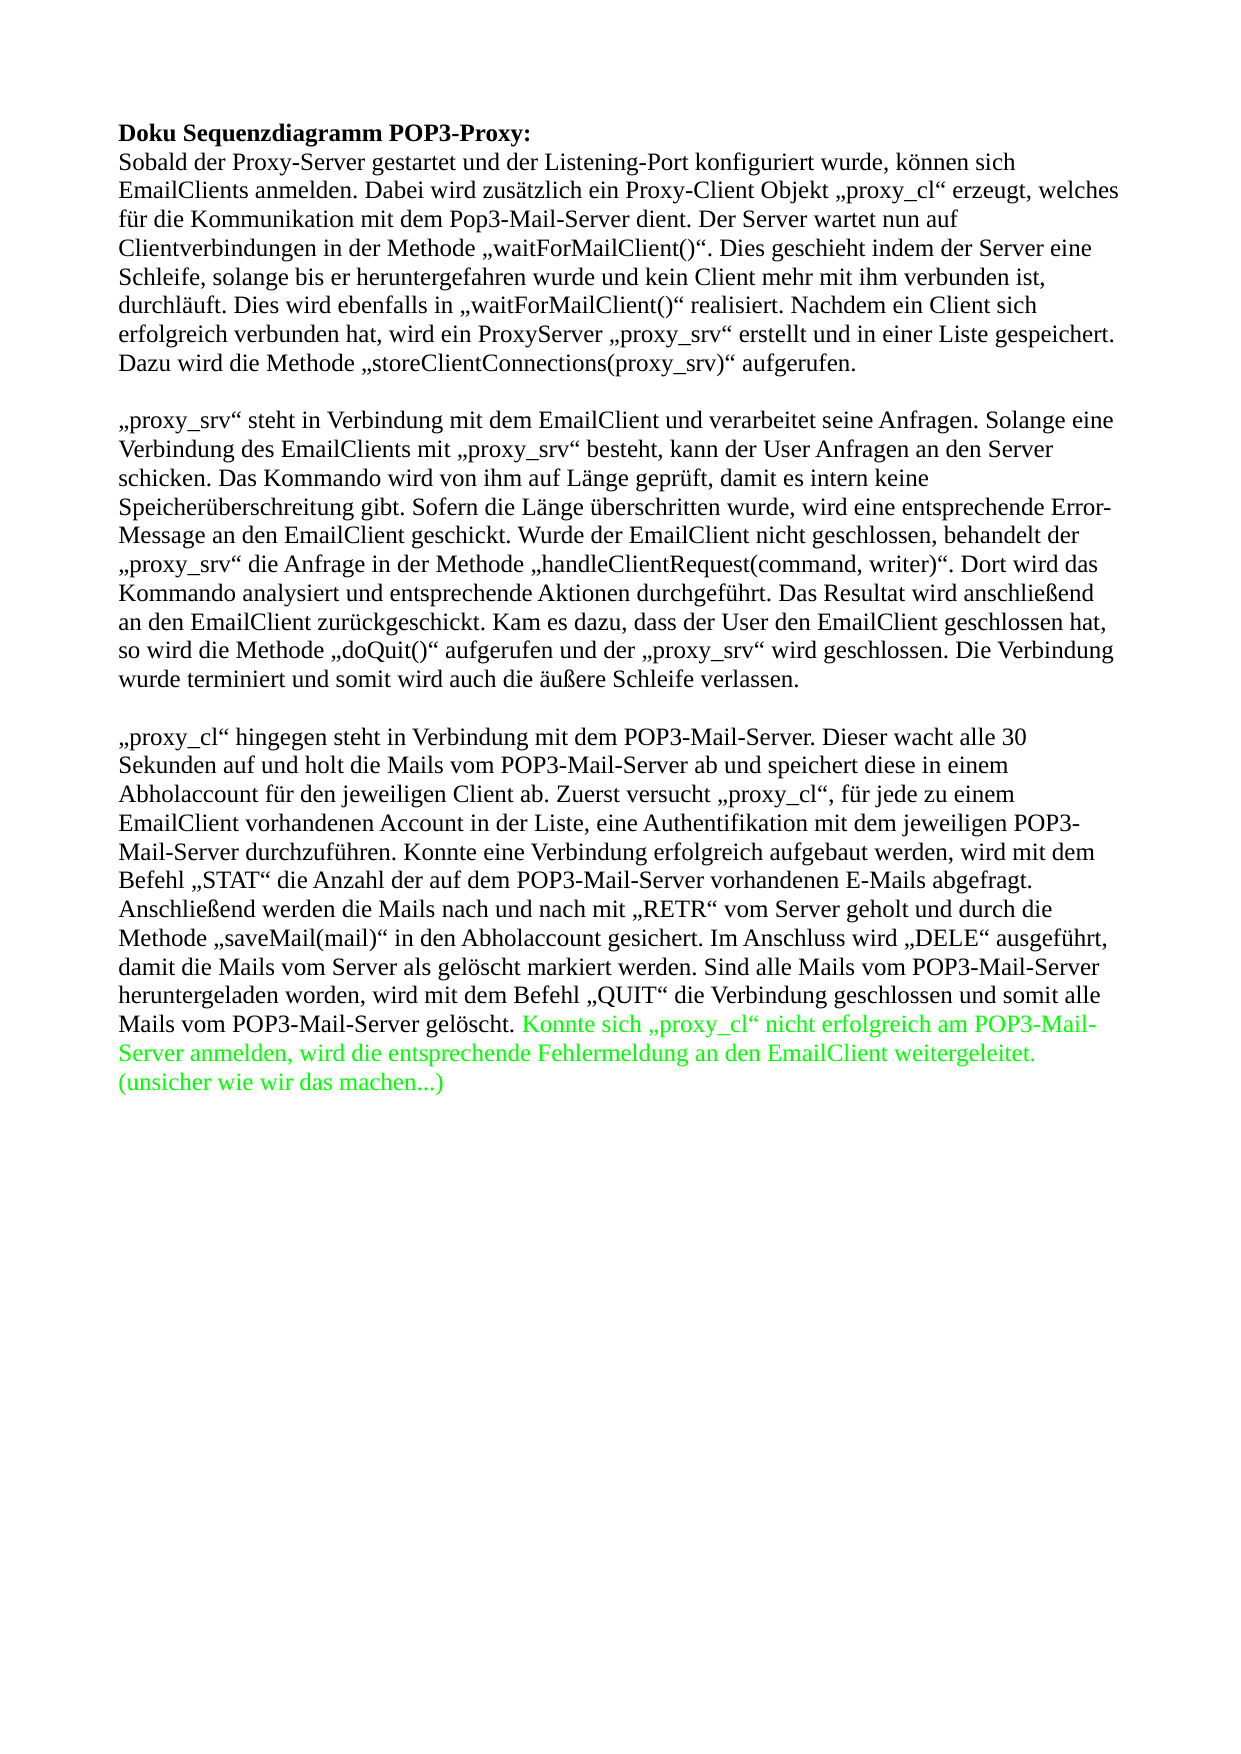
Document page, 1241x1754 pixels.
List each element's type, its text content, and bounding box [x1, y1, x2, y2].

text „proxy_srv“ steht in Verbindung mit dem EmailClient und verarbeitet seine Anfragen. Solange eine Verbindung des EmailClients mit „proxy_srv“ besteht, kann der User Anfragen an den Server schicken. Das Kommando wird von ihm auf Länge geprüft, damit es intern keine Speicherüberschreitung gibt. Sofern die Länge überschritten wurde, wird eine entsprechende Error-Message an den EmailClient geschickt. Wurde der EmailClient nicht geschlossen, behandelt der „proxy_srv“ die Anfrage in der Methode „handleClientRequest(command, writer)“. Dort wird das Kommando analysiert und entsprechende Aktionen durchgeführt. Das Resultat wird anschließend an den EmailClient zurückgeschickt. Kam es dazu, dass der User den EmailClient geschlossen hat, so wird die Methode „doQuit()“ aufgerufen und der „proxy_srv“ wird geschlossen. Die Verbindung wurde terminiert und somit wird auch die äußere Schleife verlassen. [118, 406, 1122, 693]
text Doku Sequenzdiagramm POP3-Proxy: [118, 118, 1122, 147]
text Sobald der Proxy-Server gestartet und der Listening-Port konfiguriert wurde, können sich EmailClients anmelden. Dabei wird zusätzlich ein Proxy-Client Objekt „proxy_cl“ erzeugt, welches für die Kommunikation mit dem Pop3-Mail-Server dient. Der Server wartet nun auf Clientverbindungen in der Methode „waitForMailClient()“. Dies geschieht indem der Server eine Schleife, solange bis er heruntergefahren wurde und kein Client mehr mit ihm verbunden ist, durchläuft. Dies wird ebenfalls in „waitForMailClient()“ realisiert. Nachdem ein Client sich erfolgreich verbunden hat, wird ein ProxyServer „proxy_srv“ erstellt und in einer Liste gespeichert. Dazu wird die Methode „storeClientConnections(proxy_srv)“ aufgerufen. [118, 147, 1122, 377]
text „proxy_cl“ hingegen steht in Verbindung mit dem POP3-Mail-Server. Dieser wacht alle 30 Sekunden auf und holt die Mails vom POP3-Mail-Server ab und speichert diese in einem Abholaccount für den jeweiligen Client ab. Zuerst versucht „proxy_cl“, für jede zu einem EmailClient vorhandenen Account in der Liste, eine Authentifikation mit dem jeweiligen POP3-Mail-Server durchzuführen. Konnte eine Verbindung erfolgreich aufgebaut werden, wird mit dem Befehl „STAT“ die Anzahl der auf dem POP3-Mail-Server vorhandenen E-Mails abgefragt. Anschließend werden die Mails nach und nach mit „RETR“ vom Server geholt und durch die Methode „saveMail(mail)“ in den Abholaccount gesichert. Im Anschluss wird „DELE“ ausgeführt, damit die Mails vom Server als gelöscht markiert werden. Sind alle Mails vom POP3-Mail-Server heruntergeladen worden, wird mit dem Befehl „QUIT“ die Verbindung geschlossen und somit alle Mails vom POP3-Mail-Server gelöscht. Konnte sich „proxy_cl“ nicht erfolgreich am POP3-Mail-Server anmelden, wird die entsprechende Fehlermeldung an den EmailClient weitergeleitet.(unsicher wie wir das machen...) [118, 722, 1122, 1096]
